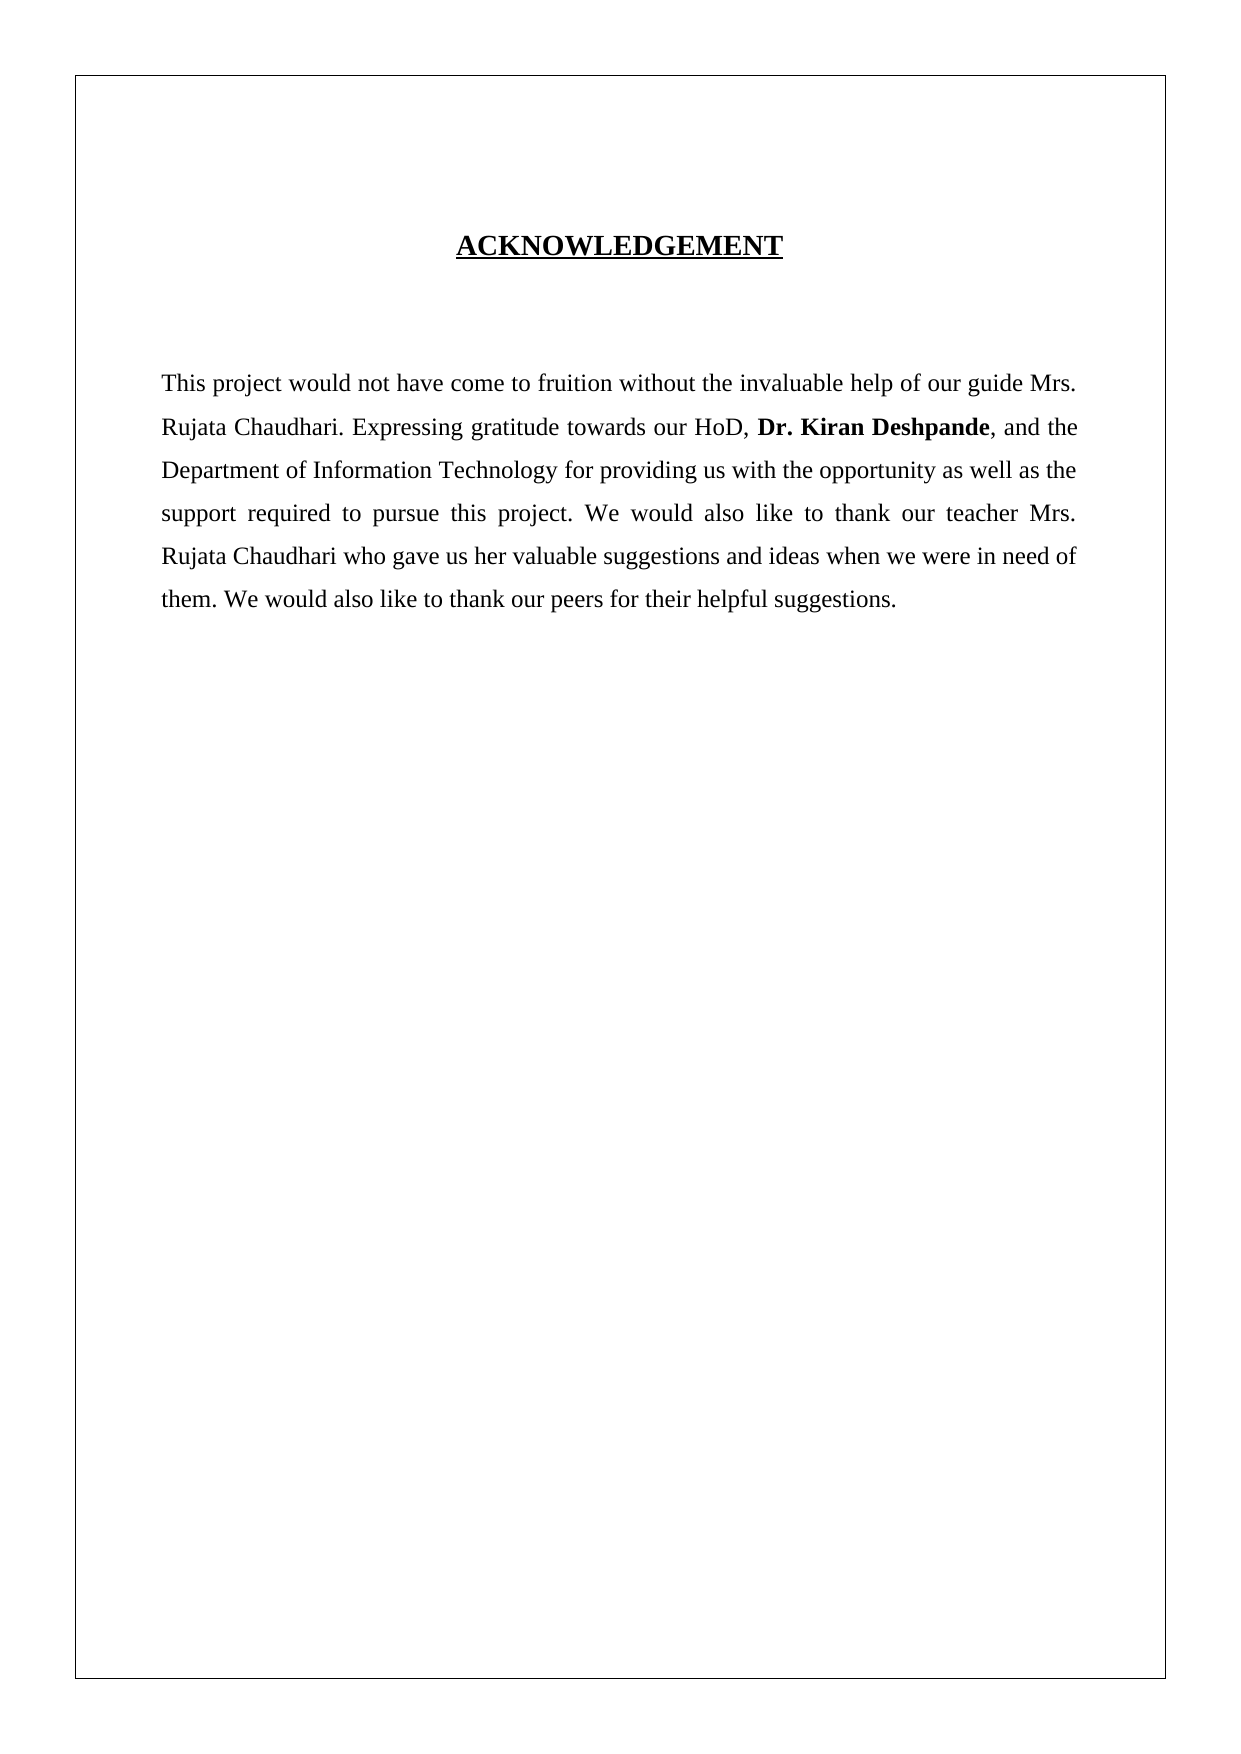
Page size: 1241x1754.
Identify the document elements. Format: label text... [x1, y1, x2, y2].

text This project would not have come to fruition without the invaluable help of our guide Mrs. Rujata Chaudhari. Expressing gratitude towards our HoD, Dr. Kiran Deshpande, and the Department of Information Technology for providing us with the opportunity as well as the support required to pursue this project. We would also like to thank our teacher Mrs. Rujata Chaudhari who gave us her valuable suggestions and ideas when we were in need of them. We would also like to thank our peers for their helpful suggestions. [161, 368, 1078, 613]
text ACKNOWLEDGEMENT [314, 228, 925, 261]
